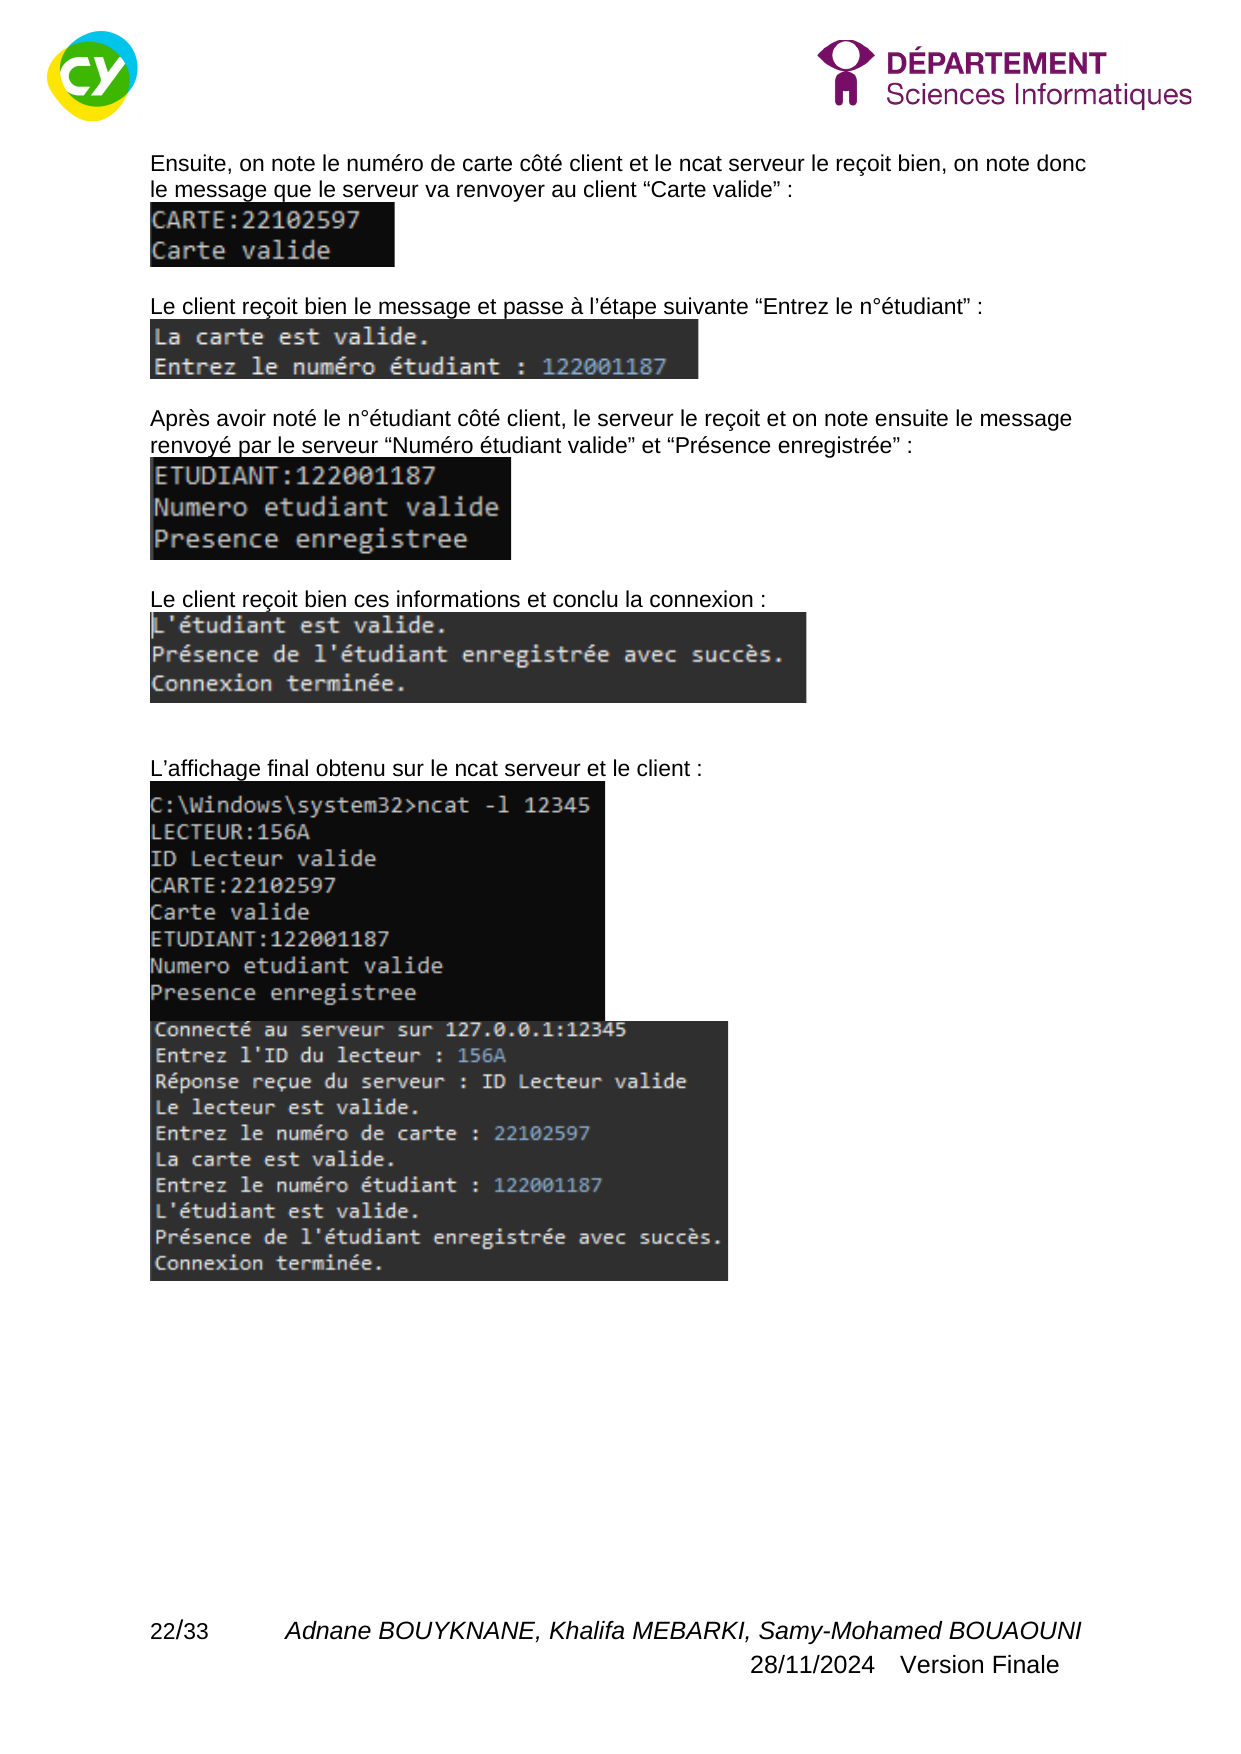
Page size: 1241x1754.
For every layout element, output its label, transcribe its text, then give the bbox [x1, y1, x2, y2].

text Après avoir noté le n°étudiant côté client, le serveur le reçoit et on note ensuite le message renvoyé par le serveur “Numéro étudiant valide” et “Présence enregistrée” : [150, 405, 1090, 458]
picture [150, 781, 729, 1281]
text Ensuite, on note le numéro de carte côté client et le ncat serveur le reçoit bien, on note donc le message que le serveur va renvoyer au client “Carte valide” : [150, 150, 1090, 203]
picture [150, 319, 699, 379]
text Le client reçoit bien le message et passe à l’étape suivante “Entrez le n°étudiant” : [150, 293, 1090, 319]
picture [817, 40, 1192, 110]
picture [150, 202, 395, 267]
picture [37, 18, 150, 131]
text Le client reçoit bien ces informations et conclu la connexion : [150, 586, 1090, 613]
picture [150, 457, 512, 560]
text L’affichage final obtenu sur le ncat serveur et le client : [150, 755, 1090, 782]
picture [150, 612, 807, 703]
